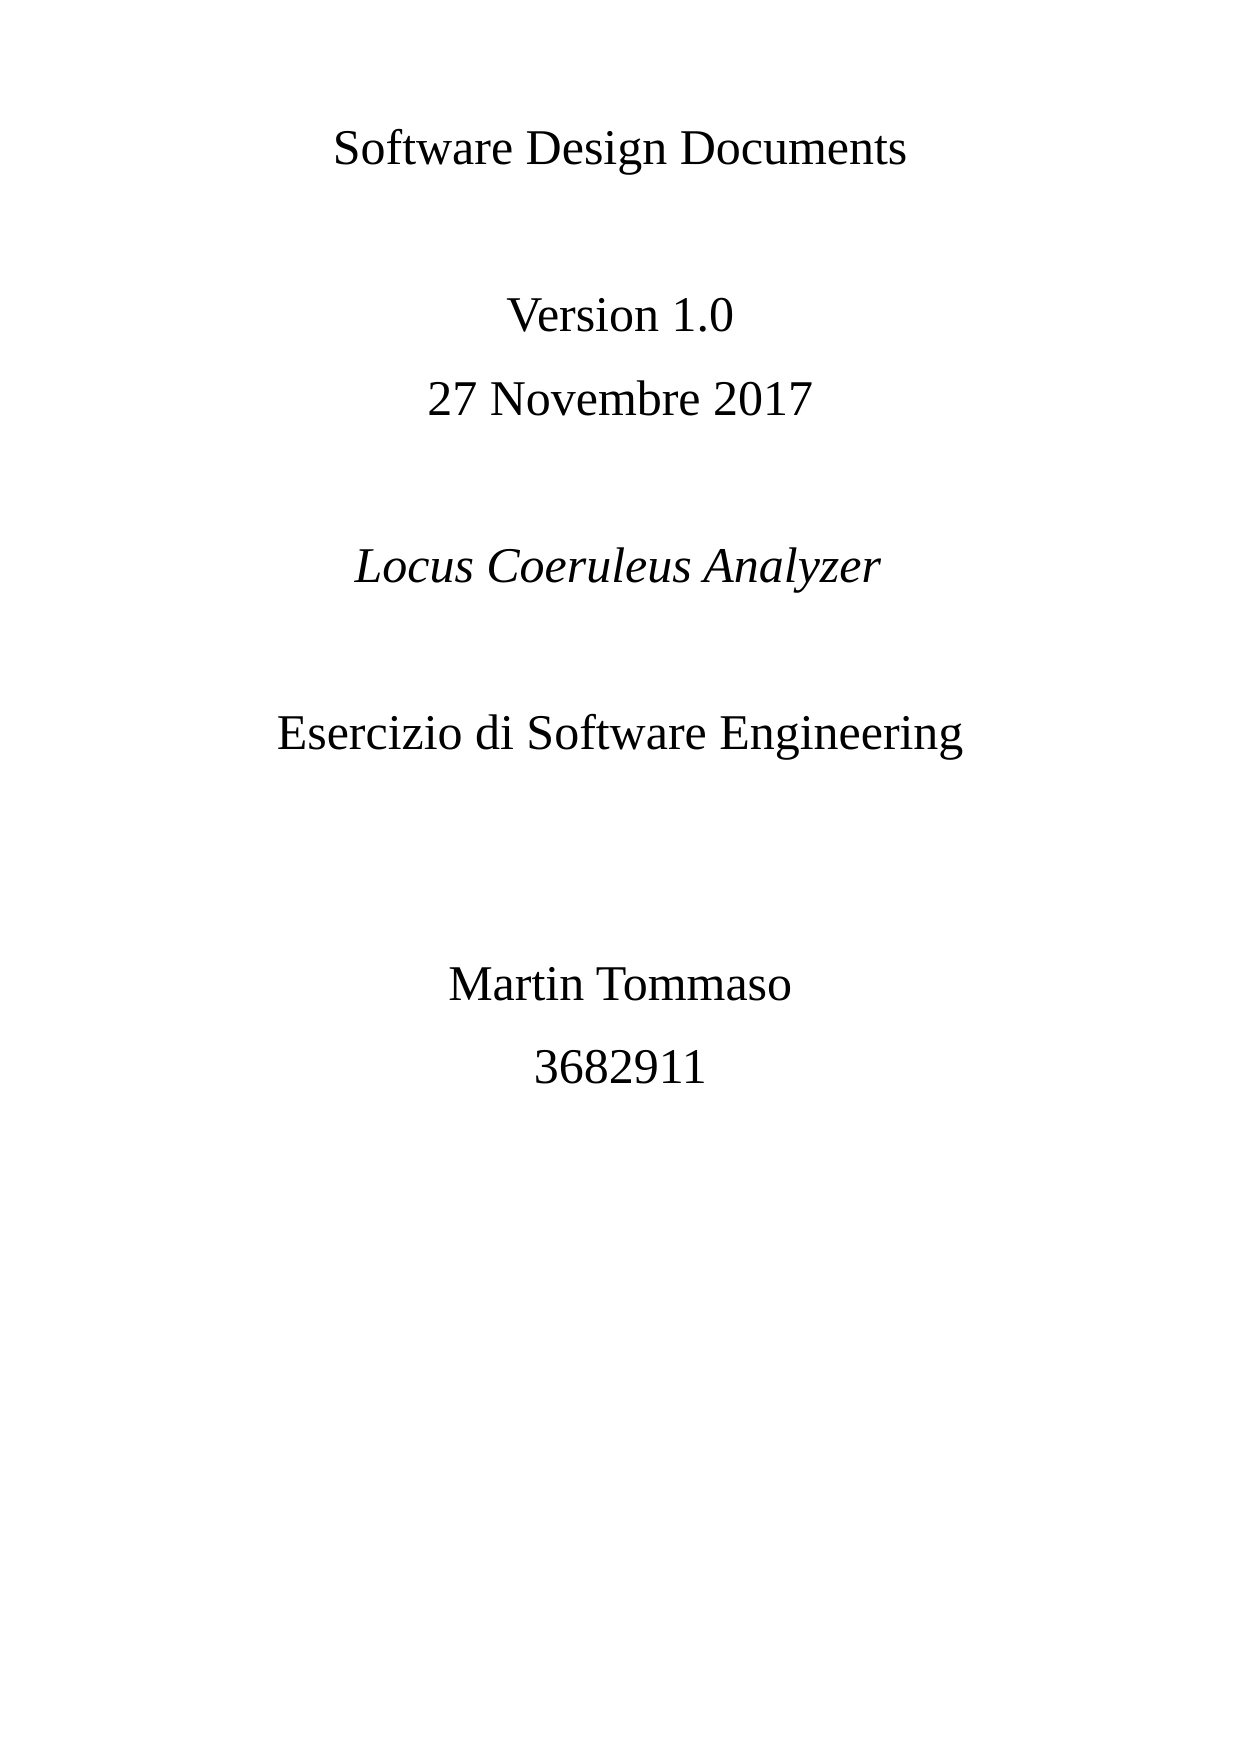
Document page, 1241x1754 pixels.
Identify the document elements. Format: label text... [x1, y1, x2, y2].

text 27 Novembre 2017 [118, 369, 1122, 426]
text Locus Coeruleus Analyzer [118, 536, 1122, 593]
text Esercizio di Software Engineering [118, 703, 1122, 760]
text Version 1.0 [118, 285, 1122, 343]
text Martin Tommaso [118, 953, 1122, 1011]
text 3682911 [118, 1037, 1122, 1094]
text Software Design Documents [118, 118, 1122, 176]
